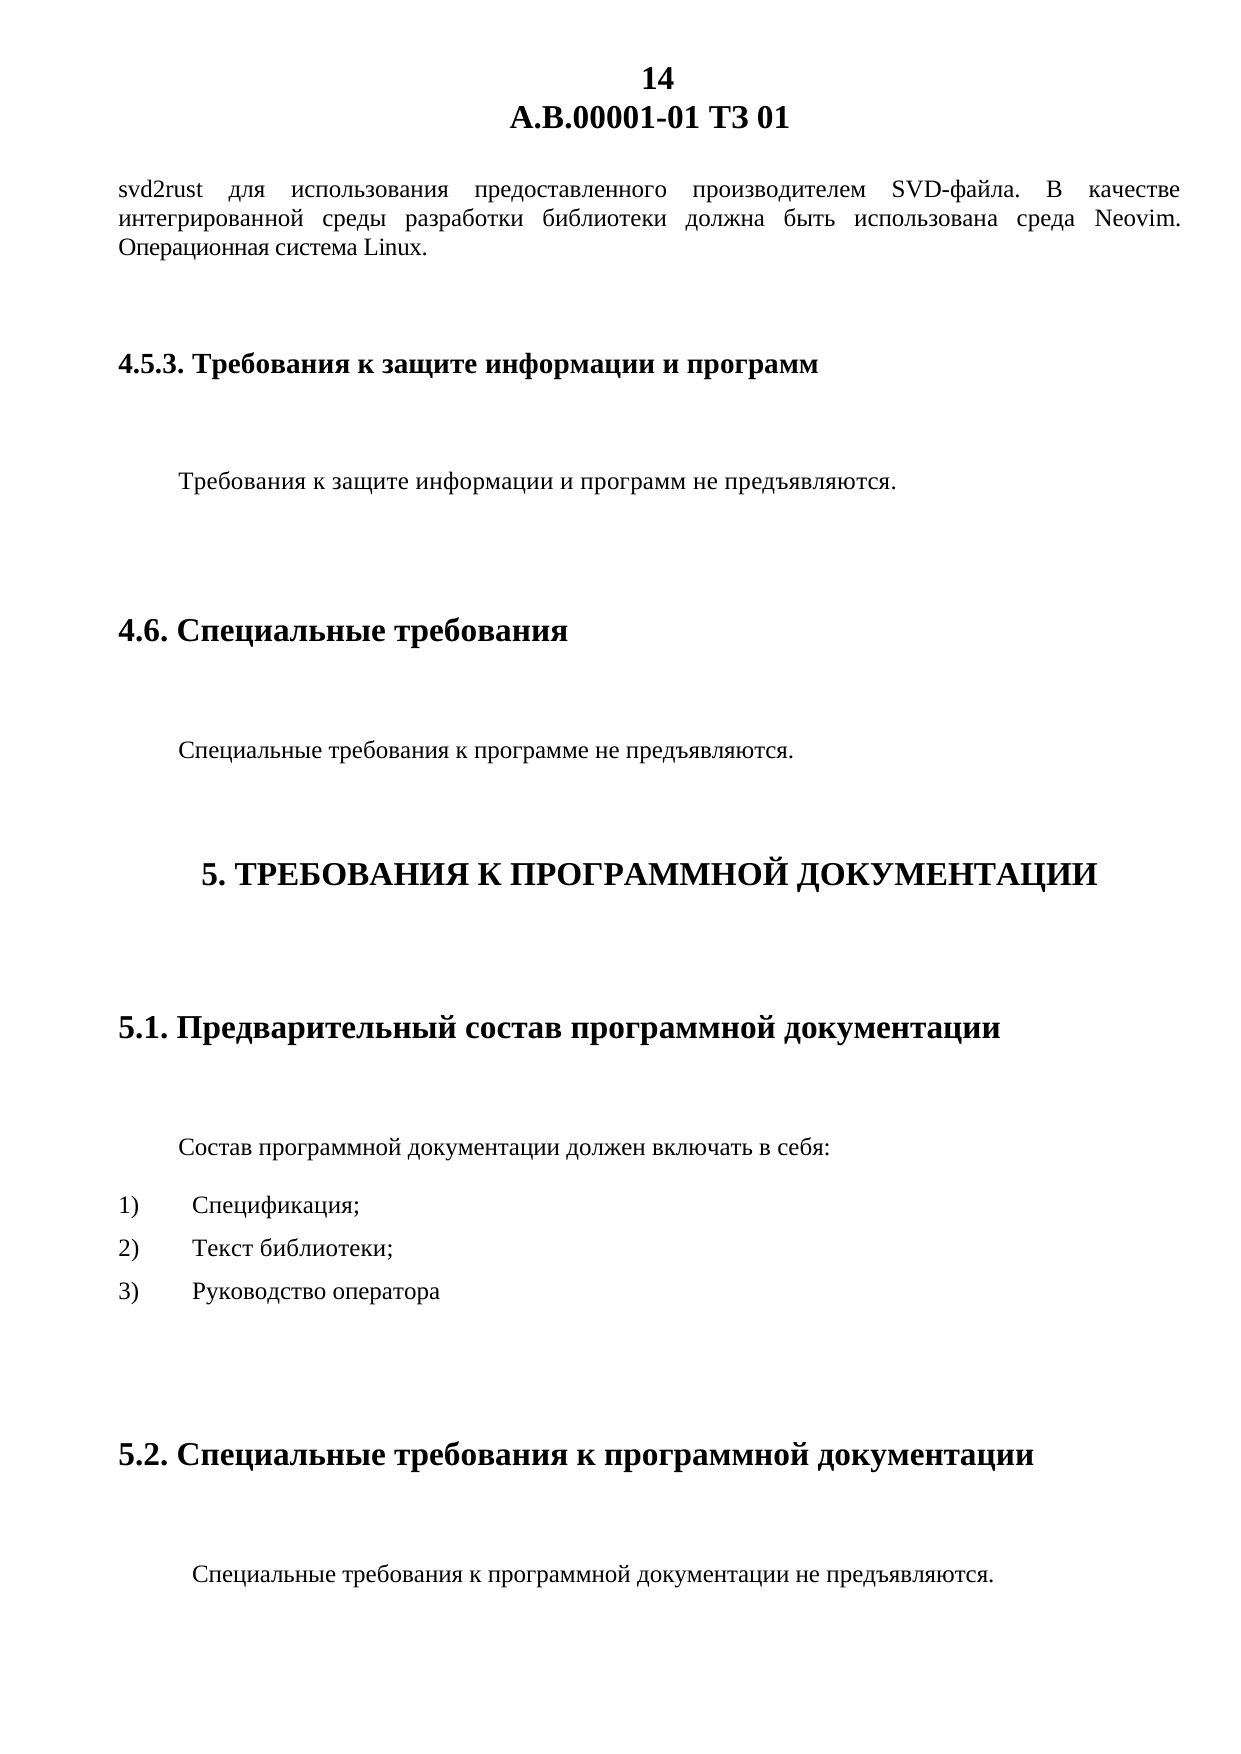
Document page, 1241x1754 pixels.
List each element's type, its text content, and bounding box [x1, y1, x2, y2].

subtitle Специальные требования к программной документации [118, 1434, 1181, 1473]
text svd2rust для использования предоставленного производителем SVD-файла. В качестве интегрированной среды разработки библиотеки должна быть использована среда Neovim. Операционная система Linux. [118, 174, 1181, 260]
subtitle Требования к программной документации [118, 854, 1181, 893]
subtitle Требования к защите информации и программ [118, 347, 1181, 380]
subtitle Предварительный состав программной документации [118, 1008, 1181, 1046]
text 1) Спецификация; [118, 1190, 1181, 1219]
text 3) Руководство оператора [118, 1276, 1181, 1305]
subtitle Специальные требования [118, 610, 1181, 648]
text 2) Текст библиотеки; [118, 1233, 1181, 1262]
text Состав программной документации должен включать в себя: [118, 1132, 1181, 1161]
text Специальные требования к программе не предъявляются. [163, 735, 1181, 763]
text Требования к защите информации и программ не предъявляются. [178, 466, 1181, 495]
text Специальные требования к программной документации не предъявляются. [192, 1559, 1181, 1588]
